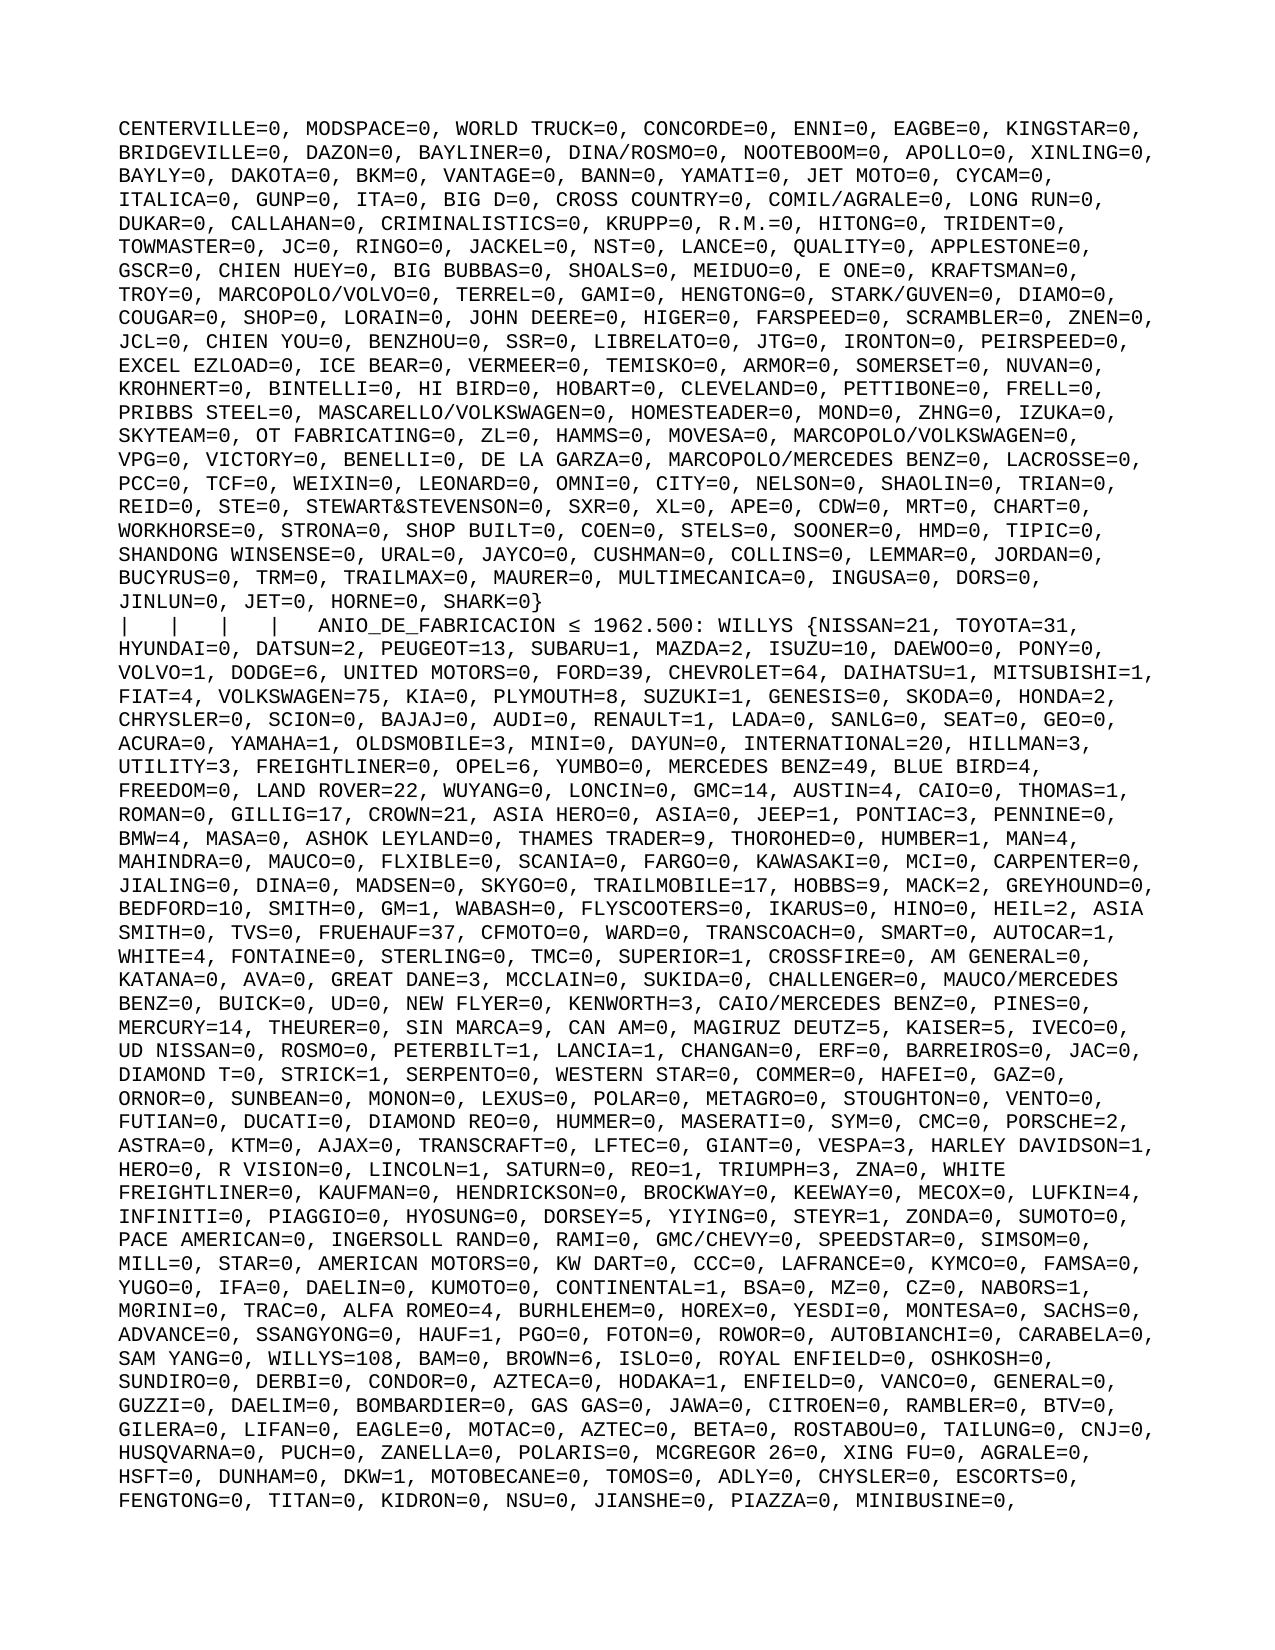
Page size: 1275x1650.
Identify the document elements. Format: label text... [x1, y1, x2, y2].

text | | | | ANIO_DE_FABRICACION ≤ 1962.500: WILLYS {NISSAN=21, TOYOTA=31, HYUNDAI=0, DATSUN=2, PEUGEOT=13, SUBARU=1, MAZDA=2, ISUZU=10, DAEWOO=0, PONY=0, VOLVO=1, DODGE=6, UNITED MOTORS=0, FORD=39, CHEVROLET=64, DAIHATSU=1, MITSUBISHI=1, FIAT=4, VOLKSWAGEN=75, KIA=0, PLYMOUTH=8, SUZUKI=1, GENESIS=0, SKODA=0, HONDA=2, CHRYSLER=0, SCION=0, BAJAJ=0, AUDI=0, RENAULT=1, LADA=0, SANLG=0, SEAT=0, GEO=0, ACURA=0, YAMAHA=1, OLDSMOBILE=3, MINI=0, DAYUN=0, INTERNATIONAL=20, HILLMAN=3, UTILITY=3, FREIGHTLINER=0, OPEL=6, YUMBO=0, MERCEDES BENZ=49, BLUE BIRD=4, FREEDOM=0, LAND ROVER=22, WUYANG=0, LONCIN=0, GMC=14, AUSTIN=4, CAIO=0, THOMAS=1, ROMAN=0, GILLIG=17, CROWN=21, ASIA HERO=0, ASIA=0, JEEP=1, PONTIAC=3, PENNINE=0, BMW=4, MASA=0, ASHOK LEYLAND=0, THAMES TRADER=9, THOROHED=0, HUMBER=1, MAN=4, MAHINDRA=0, MAUCO=0, FLXIBLE=0, SCANIA=0, FARGO=0, KAWASAKI=0, MCI=0, CARPENTER=0, JIALING=0, DINA=0, MADSEN=0, SKYGO=0, TRAILMOBILE=17, HOBBS=9, MACK=2, GREYHOUND=0, BEDFORD=10, SMITH=0, GM=1, WABASH=0, FLYSCOOTERS=0, IKARUS=0, HINO=0, HEIL=2, ASIA SMITH=0, TVS=0, FRUEHAUF=37, CFMOTO=0, WARD=0, TRANSCOACH=0, SMART=0, AUTOCAR=1, WHITE=4, FONTAINE=0, STERLING=0, TMC=0, SUPERIOR=1, CROSSFIRE=0, AM GENERAL=0, KATANA=0, AVA=0, GREAT DANE=3, MCCLAIN=0, SUKIDA=0, CHALLENGER=0, MAUCO/MERCEDES BENZ=0, BUICK=0, UD=0, NEW FLYER=0, KENWORTH=3, CAIO/MERCEDES BENZ=0, PINES=0, MERCURY=14, THEURER=0, SIN MARCA=9, CAN AM=0, MAGIRUZ DEUTZ=5, KAISER=5, IVECO=0, UD NISSAN=0, ROSMO=0, PETERBILT=1, LANCIA=1, CHANGAN=0, ERF=0, BARREIROS=0, JAC=0, DIAMOND T=0, STRICK=1, SERPENTO=0, WESTERN STAR=0, COMMER=0, HAFEI=0, GAZ=0, ORNOR=0, SUNBEAN=0, MONON=0, LEXUS=0, POLAR=0, METAGRO=0, STOUGHTON=0, VENTO=0, FUTIAN=0, DUCATI=0, DIAMOND REO=0, HUMMER=0, MASERATI=0, SYM=0, CMC=0, PORSCHE=2, ASTRA=0, KTM=0, AJAX=0, TRANSCRAFT=0, LFTEC=0, GIANT=0, VESPA=3, HARLEY DAVIDSON=1, HERO=0, R VISION=0, LINCOLN=1, SATURN=0, REO=1, TRIUMPH=3, ZNA=0, WHITE FREIGHTLINER=0, KAUFMAN=0, HENDRICKSON=0, BROCKWAY=0, KEEWAY=0, MECOX=0, LUFKIN=4, INFINITI=0, PIAGGIO=0, HYOSUNG=0, DORSEY=5, YIYING=0, STEYR=1, ZONDA=0, SUMOTO=0, PACE AMERICAN=0, INGERSOLL RAND=0, RAMI=0, GMC/CHEVY=0, SPEEDSTAR=0, SIMSOM=0, MILL=0, STAR=0, AMERICAN MOTORS=0, KW DART=0, CCC=0, LAFRANCE=0, KYMCO=0, FAMSA=0, YUGO=0, IFA=0, DAELIN=0, KUMOTO=0, CONTINENTAL=1, BSA=0, MZ=0, CZ=0, NABORS=1, M0RINI=0, TRAC=0, ALFA ROMEO=4, BURHLEHEM=0, HOREX=0, YESDI=0, MONTESA=0, SACHS=0, ADVANCE=0, SSANGYONG=0, HAUF=1, PGO=0, FOTON=0, ROWOR=0, AUTOBIANCHI=0, CARABELA=0, SAM YANG=0, WILLYS=108, BAM=0, BROWN=6, ISLO=0, ROYAL ENFIELD=0, OSHKOSH=0, SUNDIRO=0, DERBI=0, CONDOR=0, AZTECA=0, HODAKA=1, ENFIELD=0, VANCO=0, GENERAL=0, GUZZI=0, DAELIM=0, BOMBARDIER=0, GAS GAS=0, JAWA=0, CITROEN=0, RAMBLER=0, BTV=0, GILERA=0, LIFAN=0, EAGLE=0, MOTAC=0, AZTEC=0, BETA=0, ROSTABOU=0, TAILUNG=0, CNJ=0, HUSQVARNA=0, PUCH=0, ZANELLA=0, POLARIS=0, MCGREGOR 26=0, XING FU=0, AGRALE=0, HSFT=0, DUNHAM=0, DKW=1, MOTOBECANE=0, TOMOS=0, ADLY=0, CHYSLER=0, ESCORTS=0, FENGTONG=0, TITAN=0, KIDRON=0, NSU=0, JIANSHE=0, PIAZZA=0, MINIBUSINE=0, [118, 615, 1157, 1513]
text CENTERVILLE=0, MODSPACE=0, WORLD TRUCK=0, CONCORDE=0, ENNI=0, EAGBE=0, KINGSTAR=0, BRIDGEVILLE=0, DAZON=0, BAYLINER=0, DINA/ROSMO=0, NOOTEBOOM=0, APOLLO=0, XINLING=0, BAYLY=0, DAKOTA=0, BKM=0, VANTAGE=0, BANN=0, YAMATI=0, JET MOTO=0, CYCAM=0, ITALICA=0, GUNP=0, ITA=0, BIG D=0, CROSS COUNTRY=0, COMIL/AGRALE=0, LONG RUN=0, DUKAR=0, CALLAHAN=0, CRIMINALISTICS=0, KRUPP=0, R.M.=0, HITONG=0, TRIDENT=0, TOWMASTER=0, JC=0, RINGO=0, JACKEL=0, NST=0, LANCE=0, QUALITY=0, APPLESTONE=0, GSCR=0, CHIEN HUEY=0, BIG BUBBAS=0, SHOALS=0, MEIDUO=0, E ONE=0, KRAFTSMAN=0, TROY=0, MARCOPOLO/VOLVO=0, TERREL=0, GAMI=0, HENGTONG=0, STARK/GUVEN=0, DIAMO=0, COUGAR=0, SHOP=0, LORAIN=0, JOHN DEERE=0, HIGER=0, FARSPEED=0, SCRAMBLER=0, ZNEN=0, JCL=0, CHIEN YOU=0, BENZHOU=0, SSR=0, LIBRELATO=0, JTG=0, IRONTON=0, PEIRSPEED=0, EXCEL EZLOAD=0, ICE BEAR=0, VERMEER=0, TEMISKO=0, ARMOR=0, SOMERSET=0, NUVAN=0, KROHNERT=0, BINTELLI=0, HI BIRD=0, HOBART=0, CLEVELAND=0, PETTIBONE=0, FRELL=0, PRIBBS STEEL=0, MASCARELLO/VOLKSWAGEN=0, HOMESTEADER=0, MOND=0, ZHNG=0, IZUKA=0, SKYTEAM=0, OT FABRICATING=0, ZL=0, HAMMS=0, MOVESA=0, MARCOPOLO/VOLKSWAGEN=0, VPG=0, VICTORY=0, BENELLI=0, DE LA GARZA=0, MARCOPOLO/MERCEDES BENZ=0, LACROSSE=0, PCC=0, TCF=0, WEIXIN=0, LEONARD=0, OMNI=0, CITY=0, NELSON=0, SHAOLIN=0, TRIAN=0, REID=0, STE=0, STEWART&STEVENSON=0, SXR=0, XL=0, APE=0, CDW=0, MRT=0, CHART=0, WORKHORSE=0, STRONA=0, SHOP BUILT=0, COEN=0, STELS=0, SOONER=0, HMD=0, TIPIC=0, SHANDONG WINSENSE=0, URAL=0, JAYCO=0, CUSHMAN=0, COLLINS=0, LEMMAR=0, JORDAN=0, BUCYRUS=0, TRM=0, TRAILMAX=0, MAURER=0, MULTIMECANICA=0, INGUSA=0, DORS=0, JINLUN=0, JET=0, HORNE=0, SHARK=0} [118, 118, 1157, 615]
